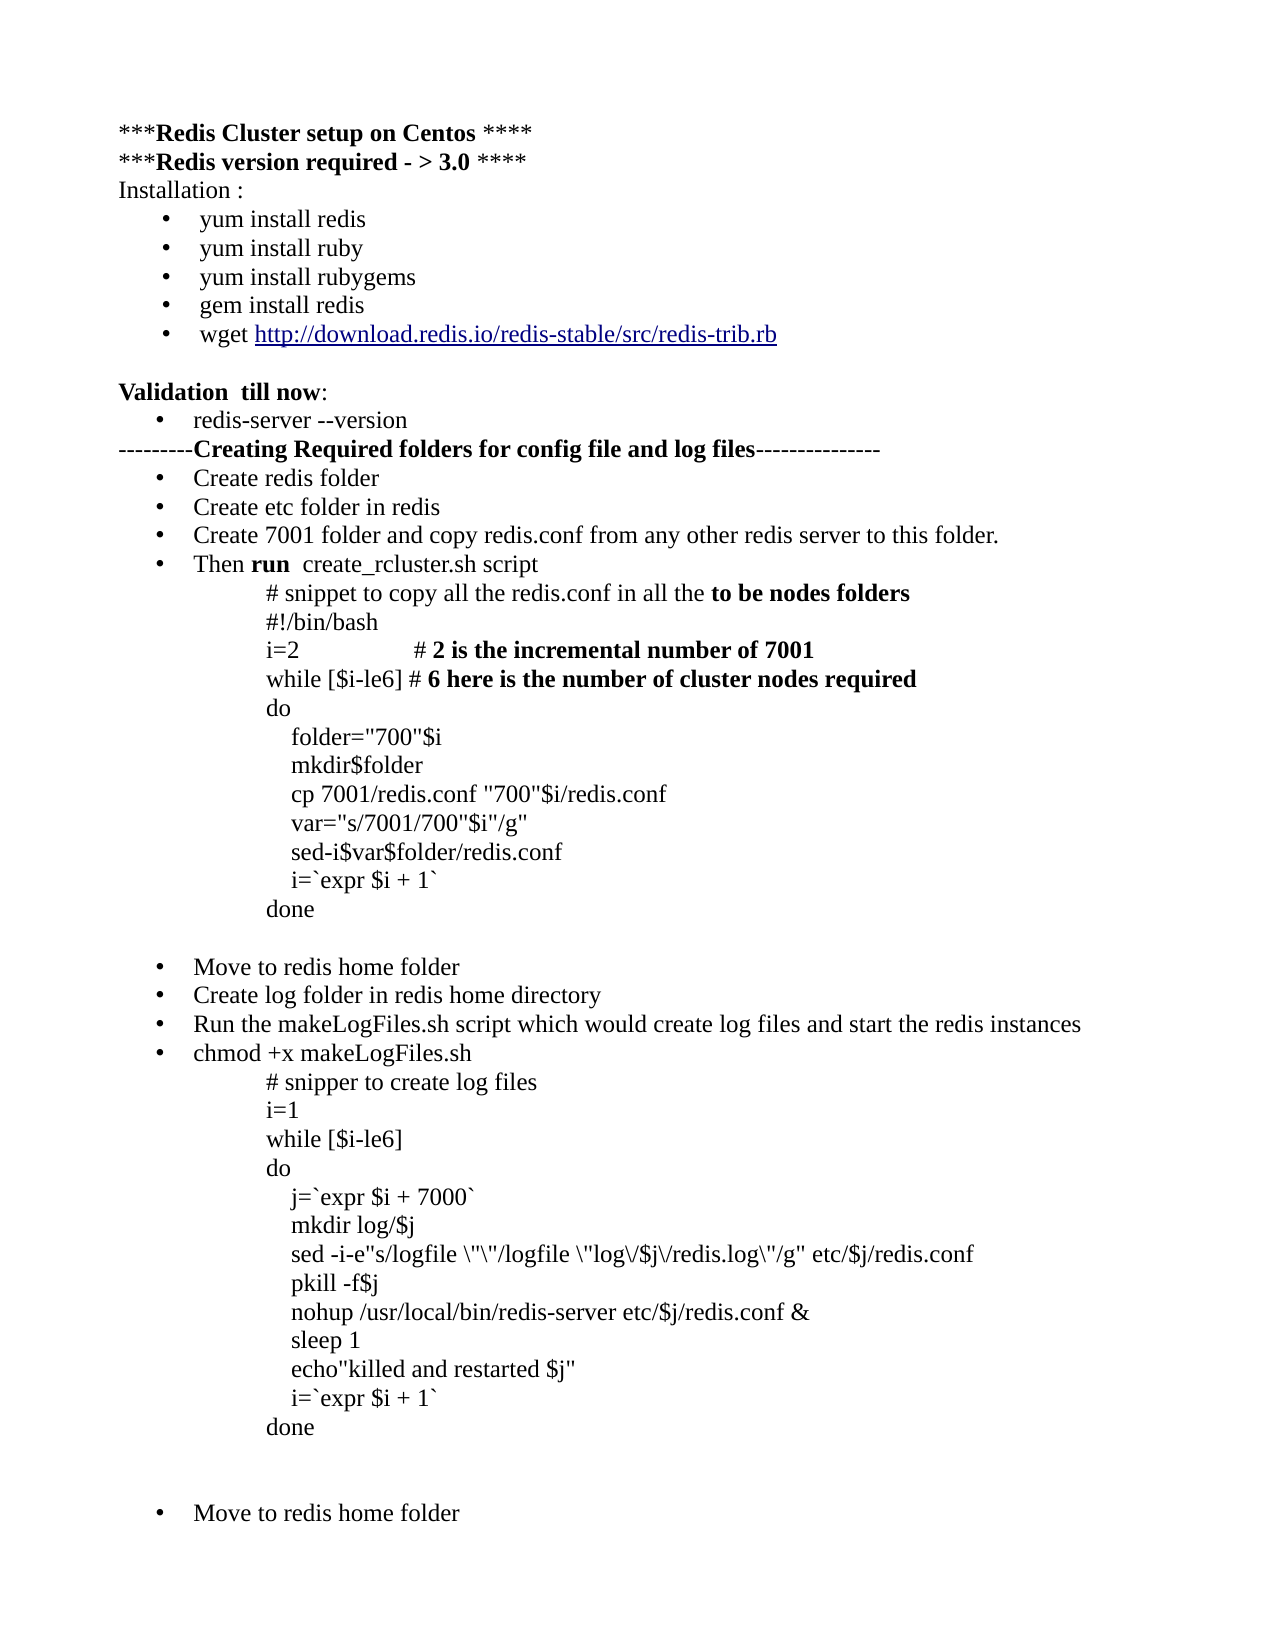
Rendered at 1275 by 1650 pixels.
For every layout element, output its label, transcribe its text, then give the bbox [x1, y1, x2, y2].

list Create etc folder in redis [156, 492, 1157, 521]
list gem install redis [162, 291, 1157, 319]
list yum install ruby [162, 233, 1157, 262]
list Then run create_rcluster.sh script [156, 549, 1157, 578]
text ---------Creating Required folders for config file and log files--------------- [118, 434, 1157, 463]
text i=`expr $i + 1` [118, 866, 1157, 894]
text pkill -f$j [118, 1268, 1157, 1297]
text sed -i-e"s/logfile \"\"/logfile \"log\/$j\/redis.log\"/g" etc/$j/redis.conf [118, 1239, 1157, 1268]
text nohup /usr/local/bin/redis-server etc/$j/redis.conf & [118, 1297, 1157, 1326]
text Validation till now: [118, 377, 1157, 406]
text i=1 [118, 1096, 1157, 1124]
text Installation : [118, 176, 1157, 204]
text ***Redis version required - > 3.0 **** [118, 147, 1157, 176]
list yum install redis [162, 204, 1157, 233]
text i=2 # 2 is the incremental number of 7001 [118, 636, 1157, 664]
text sed-i$var$folder/redis.conf [118, 837, 1157, 866]
list wget http://download.redis.io/redis-stable/src/redis-trib.rb [162, 319, 1157, 348]
text done [118, 894, 1157, 923]
text var="s/7001/700"$i"/g" [118, 808, 1157, 837]
text do [118, 1153, 1157, 1182]
text mkdir log/$j [118, 1211, 1157, 1239]
text while [$i-le6] # 6 here is the number of cluster nodes required [118, 664, 1157, 693]
text while [$i-le6] [118, 1124, 1157, 1153]
list Create 7001 folder and copy redis.conf from any other redis server to this folder. [156, 521, 1157, 549]
text done [118, 1412, 1157, 1441]
text echo"killed and restarted $j" [118, 1354, 1157, 1383]
text sleep 1 [118, 1326, 1157, 1354]
text # snippet to copy all the redis.conf in all the to be nodes folders [118, 578, 1157, 607]
list Create log folder in redis home directory [156, 981, 1157, 1009]
text mkdir$folder [118, 751, 1157, 779]
text i=`expr $i + 1` [118, 1383, 1157, 1412]
list redis-server --version [156, 406, 1157, 434]
list Run the makeLogFiles.sh script which would create log files and start the redis instances [156, 1009, 1157, 1038]
list Move to redis home folder [156, 1498, 1157, 1527]
text # snipper to create log files [118, 1067, 1157, 1096]
text do [118, 693, 1157, 722]
text #!/bin/bash [118, 607, 1157, 636]
list chmod +x makeLogFiles.sh [156, 1038, 1157, 1067]
list Create redis folder [156, 463, 1157, 492]
list Move to redis home folder [156, 952, 1157, 981]
text ***Redis Cluster setup on Centos **** [118, 118, 1157, 147]
list yum install rubygems [162, 262, 1157, 291]
text cp 7001/redis.conf "700"$i/redis.conf [118, 779, 1157, 808]
text folder="700"$i [118, 722, 1157, 751]
text j=`expr $i + 7000` [118, 1182, 1157, 1211]
